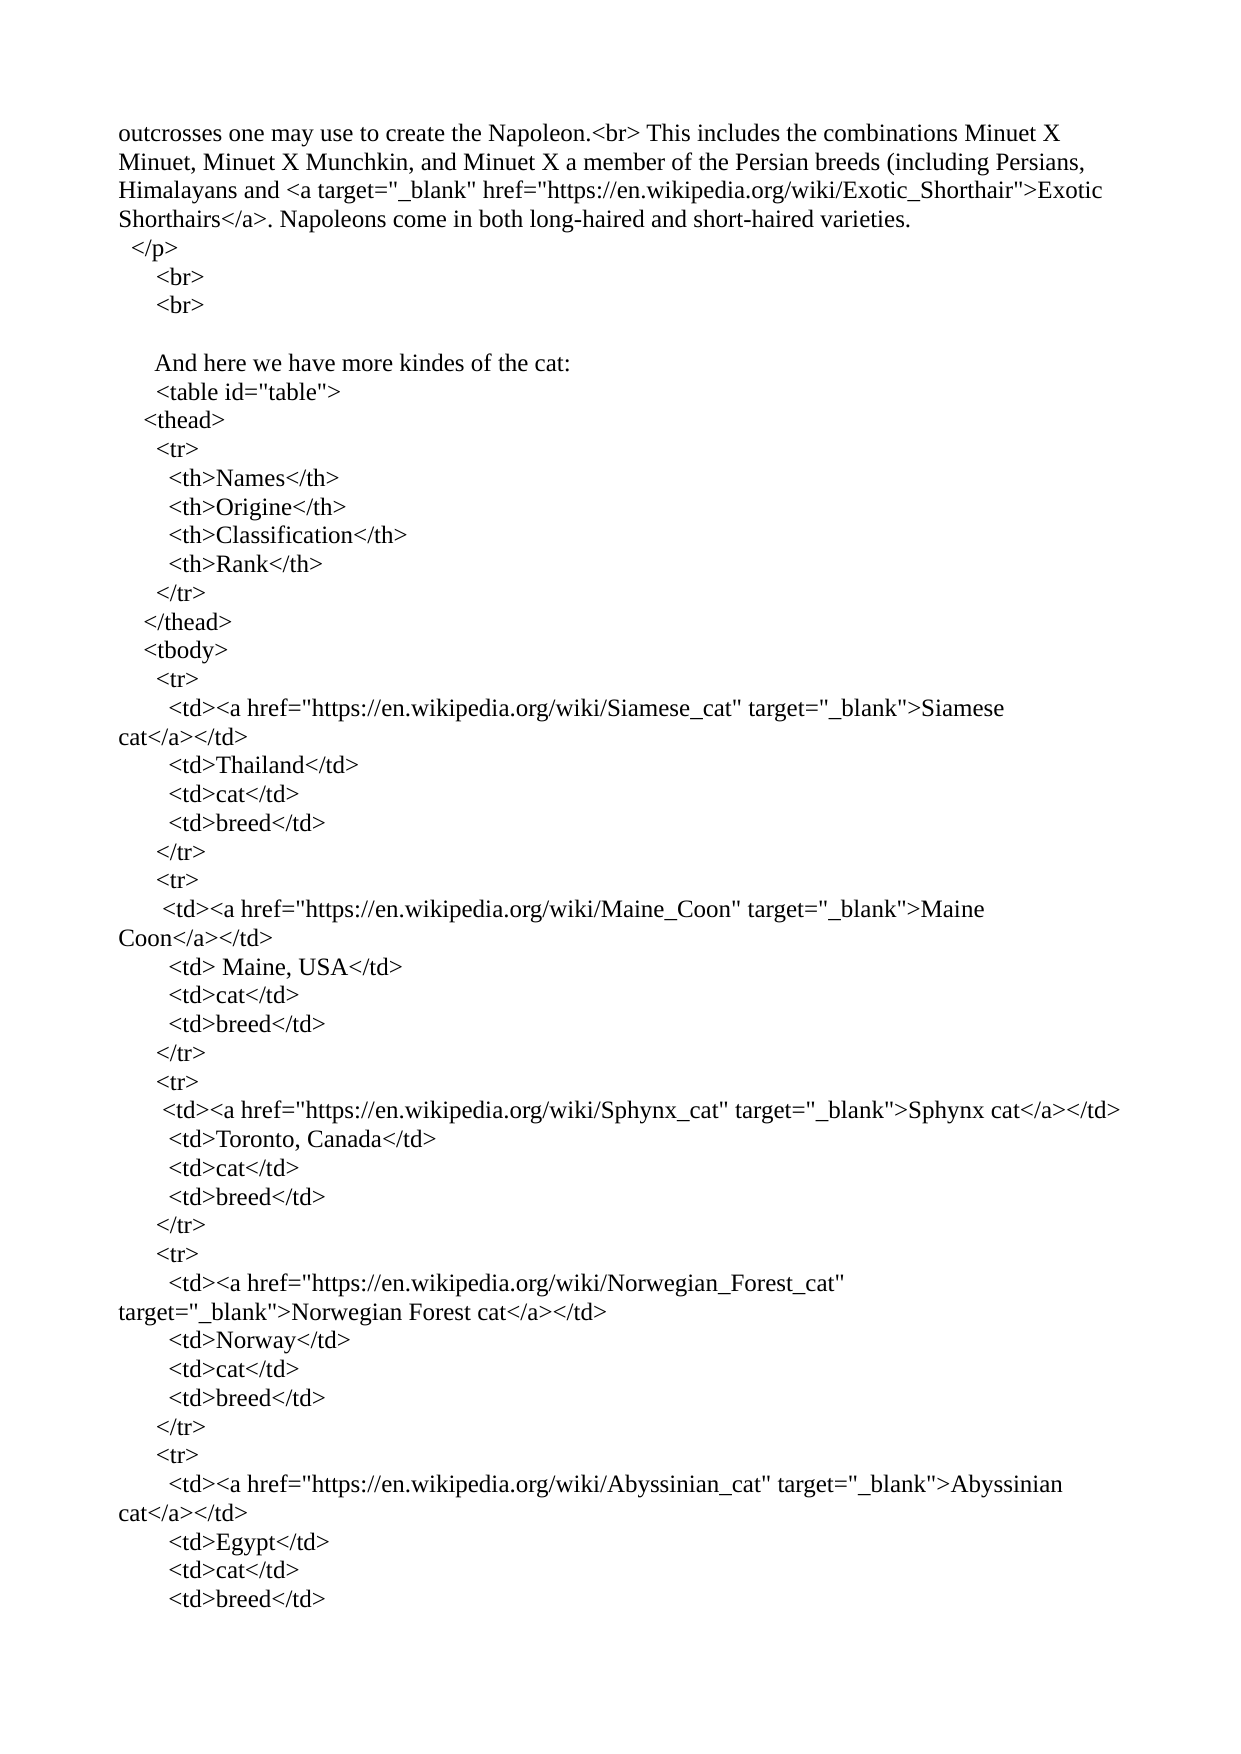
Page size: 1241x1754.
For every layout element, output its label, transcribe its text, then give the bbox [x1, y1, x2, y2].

text <th>Origine</th> [118, 492, 1122, 521]
text <tr> [118, 866, 1122, 894]
text </thead> [118, 607, 1122, 636]
text <th>Classification</th> [118, 521, 1122, 549]
text <td>cat</td> [118, 779, 1122, 808]
text <td>Toronto, Canada</td> [118, 1124, 1122, 1153]
text <td><a href="https://en.wikipedia.org/wiki/Norwegian_Forest_cat" target="_blank">Norwegian Forest cat</a></td> [118, 1268, 1122, 1326]
text <thead> [118, 406, 1122, 434]
text <tr> [118, 664, 1122, 693]
text <td><a href="https://en.wikipedia.org/wiki/Siamese_cat" target="_blank">Siamese cat</a></td> [118, 693, 1122, 751]
text </tr> [118, 1412, 1122, 1441]
text <td>Egypt</td> [118, 1527, 1122, 1556]
text <td>Norway</td> [118, 1326, 1122, 1354]
text <td>Thailand</td> [118, 751, 1122, 779]
text <td>breed</td> [118, 1584, 1122, 1613]
text </tr> [118, 837, 1122, 866]
text <td>breed</td> [118, 808, 1122, 837]
text And here we have more kindes of the cat: [118, 348, 1122, 377]
text <td> Maine, USA</td> [118, 952, 1122, 981]
text <tbody> [118, 636, 1122, 664]
text </p> [118, 233, 1122, 262]
text <td><a href="https://en.wikipedia.org/wiki/Abyssinian_cat" target="_blank">Abyssinian cat</a></td> [118, 1469, 1122, 1527]
text </tr> [118, 1038, 1122, 1067]
text <tr> [118, 434, 1122, 463]
text <tr> [118, 1239, 1122, 1268]
text <th>Rank</th> [118, 549, 1122, 578]
text <td>cat</td> [118, 981, 1122, 1009]
text </tr> [118, 1211, 1122, 1239]
text <th>Names</th> [118, 463, 1122, 492]
text <td><a href="https://en.wikipedia.org/wiki/Sphynx_cat" target="_blank">Sphynx cat</a></td> [118, 1096, 1122, 1124]
text <td>breed</td> [118, 1182, 1122, 1211]
text <br> [118, 262, 1122, 291]
text <td>cat</td> [118, 1354, 1122, 1383]
text </tr> [118, 578, 1122, 607]
text outcrosses one may use to create the Napoleon.<br> This includes the combinations Minuet X Minuet, Minuet X Munchkin, and Minuet X a member of the Persian breeds (including Persians, Himalayans and <a target="_blank" href="https://en.wikipedia.org/wiki/Exotic_Shorthair">Exotic Shorthairs</a>. Napoleons come in both long-haired and short-haired varieties. [118, 118, 1122, 233]
text <tr> [118, 1067, 1122, 1096]
text <td>breed</td> [118, 1383, 1122, 1412]
text <td>cat</td> [118, 1153, 1122, 1182]
text <td>breed</td> [118, 1009, 1122, 1038]
text <tr> [118, 1441, 1122, 1469]
text <br> [118, 291, 1122, 319]
text <td><a href="https://en.wikipedia.org/wiki/Maine_Coon" target="_blank">Maine Coon</a></td> [118, 894, 1122, 952]
text <table id="table"> [118, 377, 1122, 406]
text <td>cat</td> [118, 1556, 1122, 1584]
